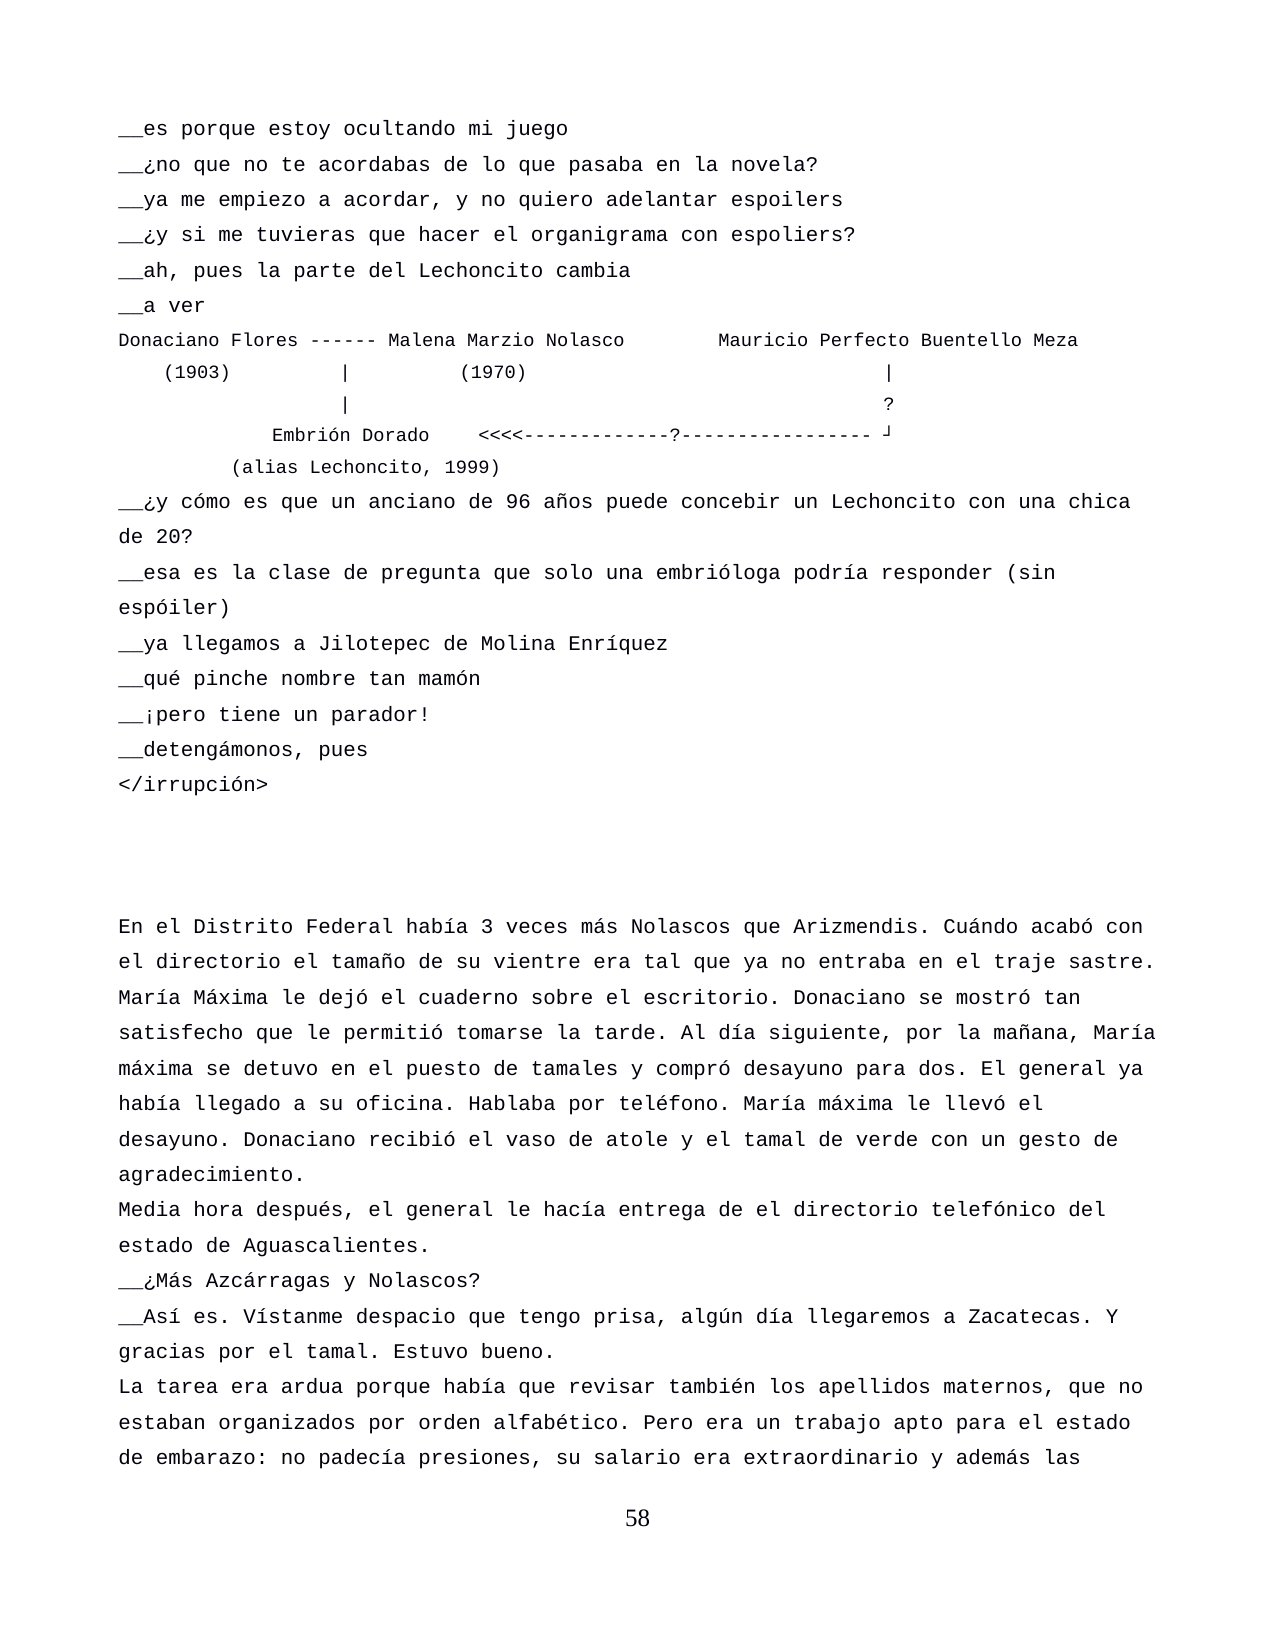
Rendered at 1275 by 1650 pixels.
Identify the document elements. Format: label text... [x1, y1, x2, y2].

text __¿y si me tuvieras que hacer el organigrama con espoliers? [118, 224, 1157, 248]
text __¿Más Azcárragas y Nolascos? [118, 1270, 1157, 1294]
text Embrión Dorado <<<<-------------?----------------- ┘ [118, 426, 1157, 447]
text __¡pero tiene un parador! [118, 704, 1157, 727]
text (alias Lechoncito, 1999) __¿y cómo es que un anciano de 96 años puede concebir un Lechoncito con una chica de 20? [118, 458, 1157, 550]
text En el Distrito Federal había 3 veces más Nolascos que Arizmendis. Cuándo acabó con el directorio el tamaño de su vientre era tal que ya no entraba en el traje sastre. María Máxima le dejó el cuaderno sobre el escritorio. Donaciano se mostró tan satisfecho que le permitió tomarse la tarde. Al día siguiente, por la mañana, María máxima se detuvo en el puesto de tamales y compró desayuno para dos. El general ya había llegado a su oficina. Hablaba por teléfono. María máxima le llevó el desayuno. Donaciano recibió el vaso de atole y el tamal de verde con un gesto de agradecimiento. [118, 916, 1157, 1188]
text __ya me empiezo a acordar, y no quiero adelantar espoilers [118, 189, 1157, 213]
text Donaciano Flores ------ Malena Marzio Nolasco Mauricio Perfecto Buentello Meza [118, 331, 1157, 352]
text | ? [118, 394, 1157, 416]
text __a ver [118, 295, 1157, 319]
text __ah, pues la parte del Lechoncito cambia [118, 260, 1157, 283]
text __detengámonos, pues [118, 739, 1157, 763]
text __ya llegamos a Jilotepec de Molina Enríquez [118, 633, 1157, 656]
text </irrupción> [118, 774, 1157, 798]
text __qué pinche nombre tan mamón [118, 668, 1157, 692]
text La tarea era ardua porque había que revisar también los apellidos maternos, que no estaban organizados por orden alfabético. Pero era un trabajo apto para el estado de embarazo: no padecía presiones, su salario era extraordinario y además las [118, 1377, 1157, 1471]
text __Así es. Vístanme despacio que tengo prisa, algún día llegaremos a Zacatecas. Y gracias por el tamal. Estuvo bueno. [118, 1306, 1157, 1365]
text Media hora después, el general le hacía entrega de el directorio telefónico del estado de Aguascalientes. [118, 1199, 1157, 1258]
text (1903) | (1970) | [118, 362, 1157, 384]
text __¿no que no te acordabas de lo que pasaba en la novela? [118, 153, 1157, 177]
text __es porque estoy ocultando mi juego [118, 118, 1157, 142]
text __esa es la clase de pregunta que solo una embrióloga podría responder (sin espóiler) [118, 562, 1157, 621]
